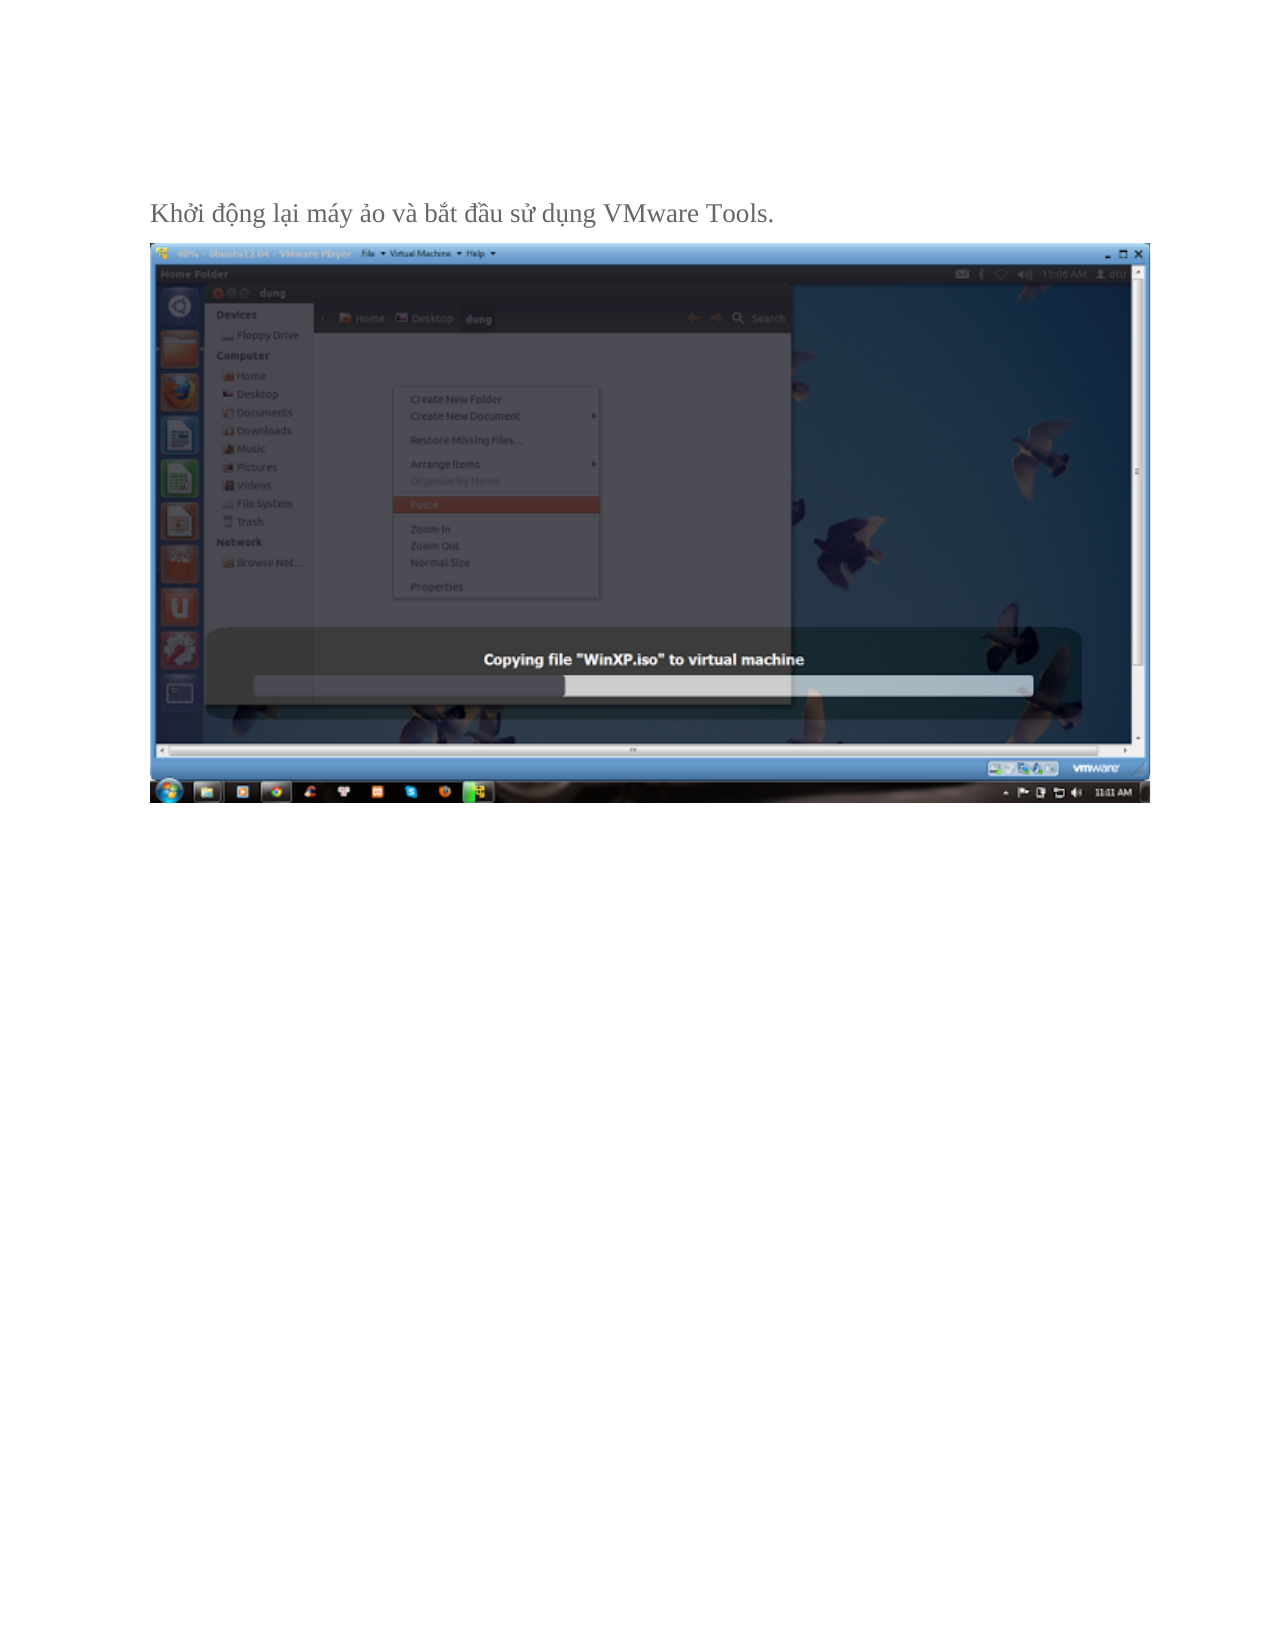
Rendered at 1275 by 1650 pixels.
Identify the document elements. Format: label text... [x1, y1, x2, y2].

text Khởi động lại máy ảo và bắt đầu sử dụng VMware Tools. [150, 150, 1125, 228]
